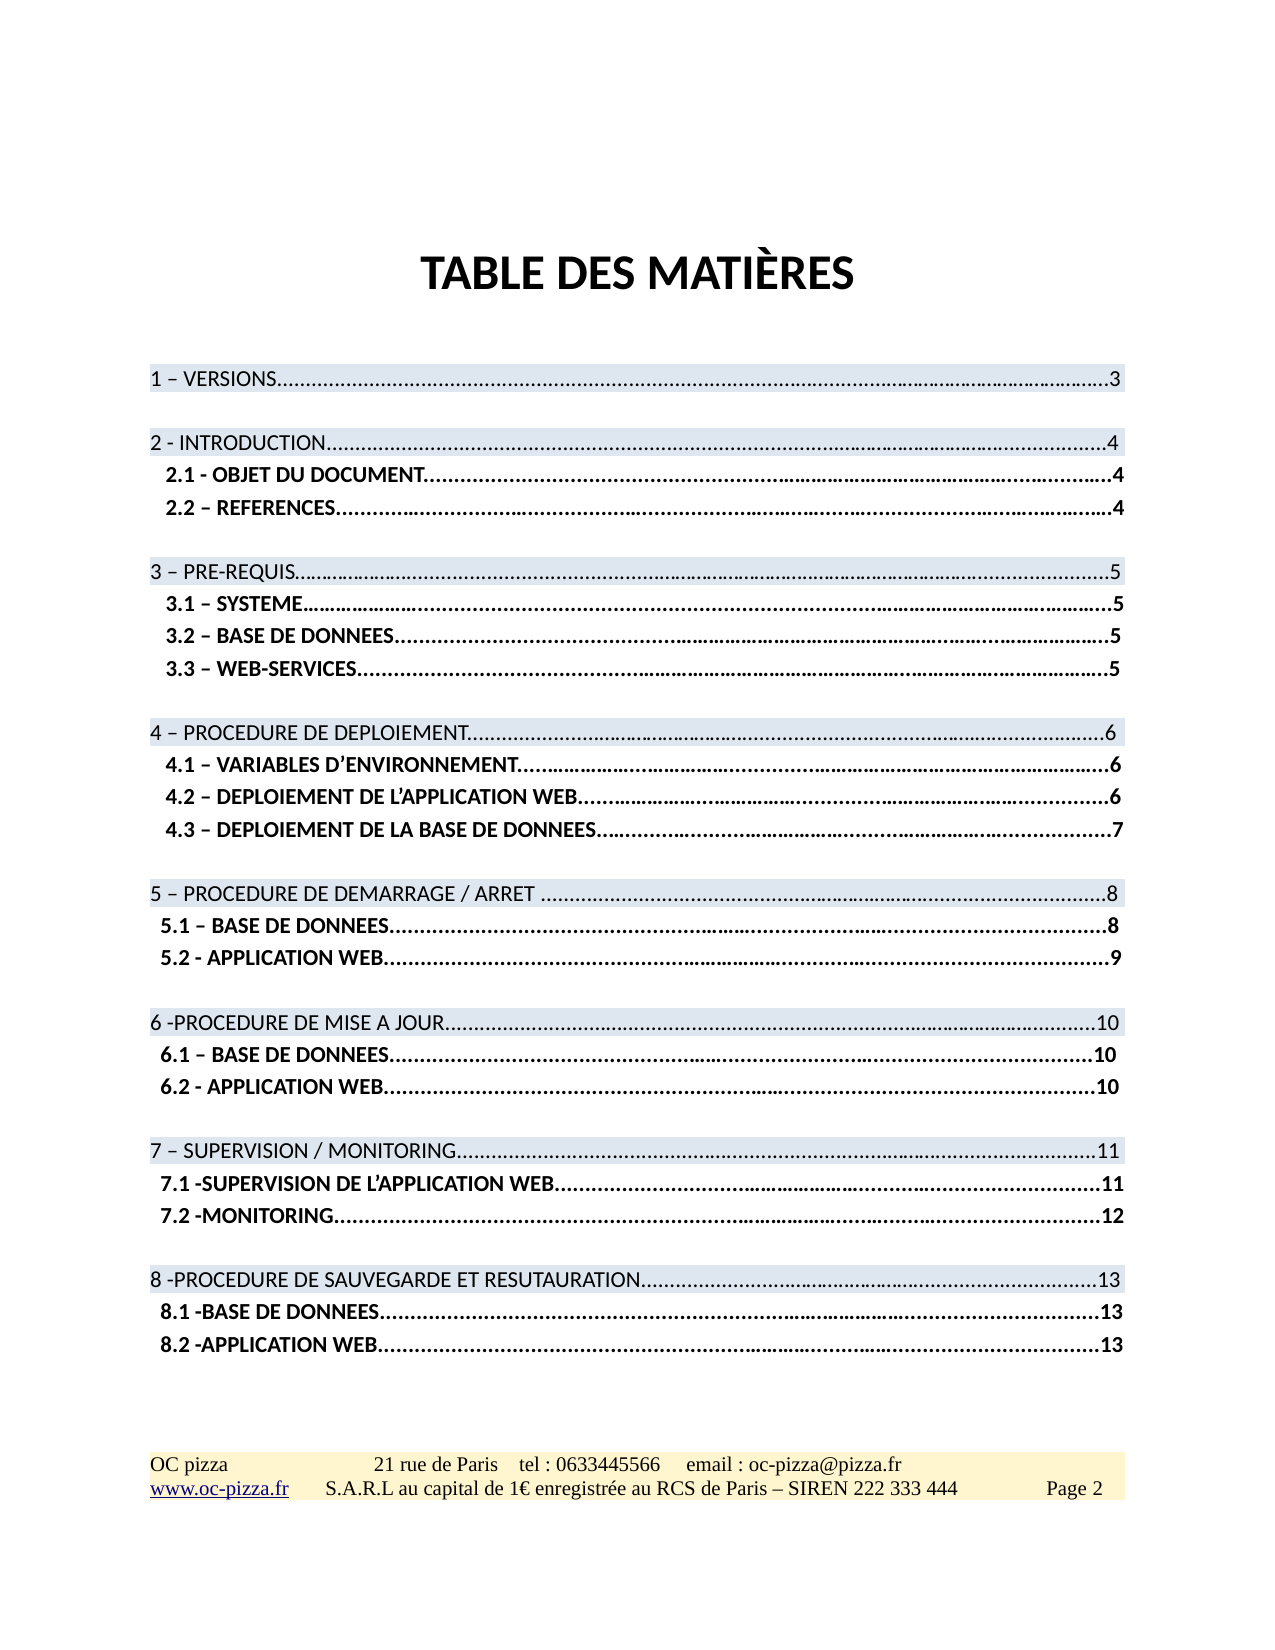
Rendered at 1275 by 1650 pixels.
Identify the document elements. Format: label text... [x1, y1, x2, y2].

text 1 – VERSIONS..........................................................................................….............…………………………………...3 [150, 364, 1125, 392]
text 4 – PROCEDURE DE DEPLOIEMENT.......................………………………..................................…….…............….....6 [150, 718, 1125, 746]
text 3.3 – WEB-SERVICES..............................................…………………………………………..…………….………………..5 [150, 654, 1125, 682]
text 7 – SUPERVISION / MONITORING............................................…............................………............................11 [150, 1137, 1125, 1164]
text 5 – PROCEDURE DE DEMARRAGE / ARRET ..............................................………….………................................8 [150, 879, 1125, 907]
text 7.1 -SUPERVISION DE L’APPLICATION WEB...............................………………….........…............................11 [150, 1169, 1125, 1197]
text 8 -PROCEDURE DE SAUVEGARDE ET RESUTAURATION..........................………..…………................................13 [150, 1265, 1125, 1293]
text 8.2 -APPLICATION WEB............................................................…………........……..................................13 [150, 1330, 1125, 1358]
text 6 -PROCEDURE DE MISE A JOUR............................…...................................................…………………............10 [150, 1008, 1125, 1036]
text TABLE DES MATIÈRES [150, 241, 1125, 302]
text 4.2 – DEPLOIEMENT DE L’APPLICATION WEB......……………...……………..............……………….……...............6 [150, 782, 1125, 811]
text 8.1 -BASE DE DONNEES..................................................................…….……………................................13 [150, 1297, 1125, 1326]
text 7.2 -MONITORING..................................................................……………….....…......…...........................12 [150, 1201, 1125, 1229]
text 4.3 – DEPLOIEMENT DE LA BASE DE DONNEES..…........….........……………….........…………….…..................7 [150, 815, 1125, 843]
text 3 – PRE-REQUIS…………………............................................………………………..…………………………........................5 [150, 557, 1125, 585]
text 3.2 – BASE DE DONNEES..............................................…………………………………………..……...………………..5 [150, 622, 1125, 649]
text 6.1 – BASE DE DONNEES.................................................……......................…....................................10 [150, 1040, 1125, 1068]
text 4.1 – VARIABLES D’ENVIRONNEMENT.....……………...……………..............……………………………………………...6 [150, 750, 1125, 778]
text 5.2 - APPLICATION WEB.................................................………………...........…........................................9 [150, 943, 1125, 971]
text 2.2 – REFERENCES...........…...............…................….................…..…..….....…..................…...…..….…..….4 [150, 493, 1125, 521]
text 3.1 – SYSTEME…………………...........................................................................………………………….………...5 [150, 589, 1125, 617]
text 6.2 - APPLICATION WEB............................................................……...................................................10 [150, 1072, 1125, 1100]
text 2 - INTRODUCTION.........................................................................................…………………………...................4 [150, 428, 1125, 456]
text 2.1 - OBJET DU DOCUMENT..........................................................……………………………………....…......…..4 [150, 461, 1125, 489]
text 5.1 – BASE DE DONNEES...................................................……….................……....................................8 [150, 911, 1125, 939]
